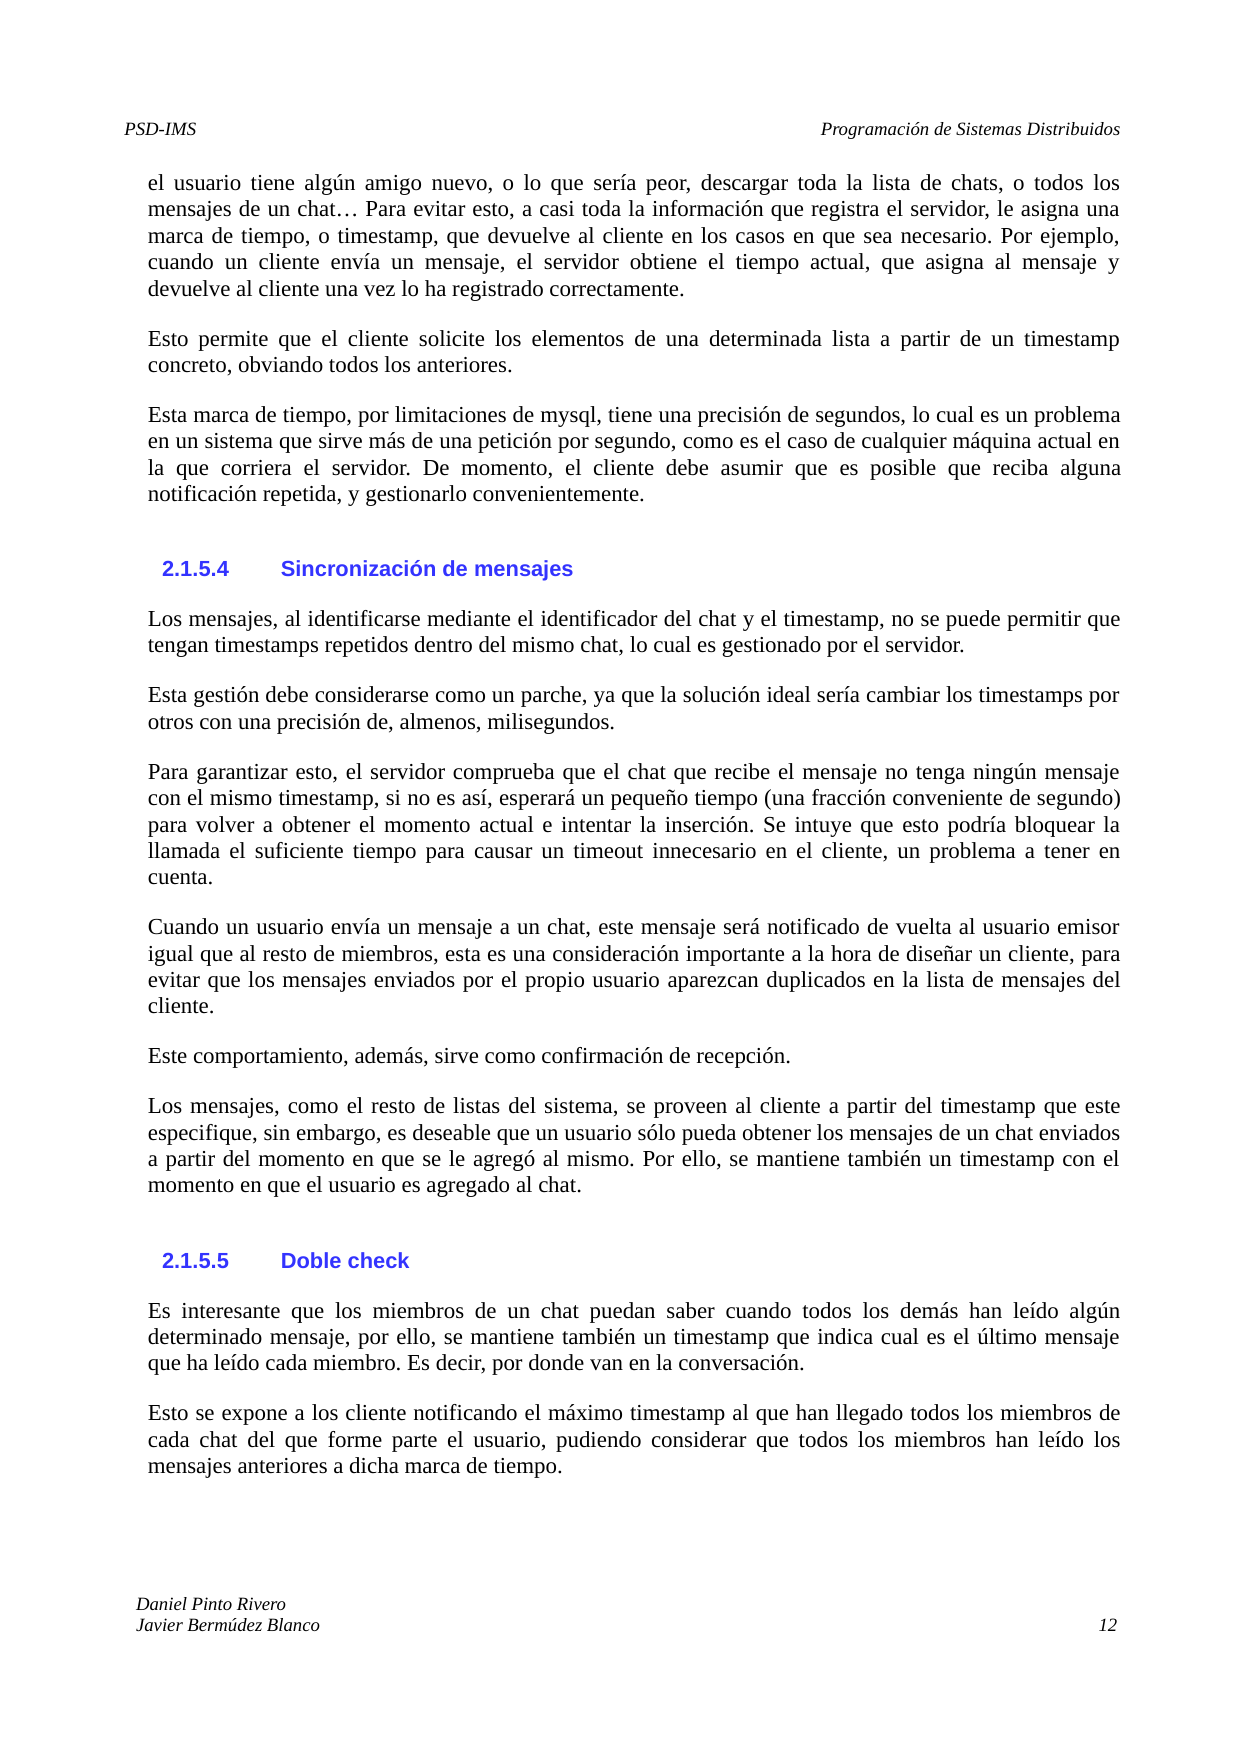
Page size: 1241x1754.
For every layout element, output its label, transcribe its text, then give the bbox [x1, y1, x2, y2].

subtitle Doble check [162, 1248, 1122, 1273]
text Esta marca de tiempo, por limitaciones de mysql, tiene una precisión de segundos, lo cual es un problema en un sistema que sirve más de una petición por segundo, como es el caso de cualquier máquina actual en la que corriera el servidor. De momento, el cliente debe asumir que es posible que reciba alguna notificación repetida, y gestionarlo convenientemente. [148, 401, 1122, 506]
text el usuario tiene algún amigo nuevo, o lo que sería peor, descargar toda la lista de chats, o todos los mensajes de un chat… Para evitar esto, a casi toda la información que registra el servidor, le asigna una marca de tiempo, o timestamp, que devuelve al cliente en los casos en que sea necesario. Por ejemplo, cuando un cliente envía un mensaje, el servidor obtiene el tiempo actual, que asigna al mensaje y devuelve al cliente una vez lo ha registrado correctamente. [148, 169, 1122, 301]
text Para garantizar esto, el servidor comprueba que el chat que recibe el mensaje no tenga ningún mensaje con el mismo timestamp, si no es así, esperará un pequeño tiempo (una fracción conveniente de segundo) para volver a obtener el momento actual e intentar la inserción. Se intuye que esto podría bloquear la llamada el suficiente tiempo para causar un timeout innecesario en el cliente, un problema a tener en cuenta. [148, 758, 1122, 890]
text Cuando un usuario envía un mensaje a un chat, este mensaje será notificado de vuelta al usuario emisor igual que al resto de miembros, esta es una consideración importante a la hora de diseñar un cliente, para evitar que los mensajes enviados por el propio usuario aparezcan duplicados en la lista de mensajes del cliente. [148, 913, 1122, 1019]
text Los mensajes, como el resto de listas del sistema, se proveen al cliente a partir del timestamp que este especifique, sin embargo, es deseable que un usuario sólo pueda obtener los mensajes de un chat enviados a partir del momento en que se le agregó al mismo. Por ello, se mantiene también un timestamp con el momento en que el usuario es agregado al chat. [148, 1092, 1122, 1198]
text Es interesante que los miembros de un chat puedan saber cuando todos los demás han leído algún determinado mensaje, por ello, se mantiene también un timestamp que indica cual es el último mensaje que ha leído cada miembro. Es decir, por donde van en la conversación. [148, 1297, 1122, 1376]
subtitle Sincronización de mensajes [162, 556, 1122, 582]
text Esta gestión debe considerarse como un parche, ya que la solución ideal sería cambiar los timestamps por otros con una precisión de, almenos, milisegundos. [148, 682, 1122, 734]
text Esto se expone a los cliente notificando el máximo timestamp al que han llegado todos los miembros de cada chat del que forme parte el usuario, pudiendo considerar que todos los miembros han leído los mensajes anteriores a dicha marca de tiempo. [148, 1399, 1122, 1478]
text Este comportamiento, además, sirve como confirmación de recepción. [148, 1042, 1122, 1069]
text Los mensajes, al identificarse mediante el identificador del chat y el timestamp, no se puede permitir que tengan timestamps repetidos dentro del mismo chat, lo cual es gestionado por el servidor. [148, 605, 1122, 658]
text Esto permite que el cliente solicite los elementos de una determinada lista a partir de un timestamp concreto, obviando todos los anteriores. [148, 324, 1122, 377]
